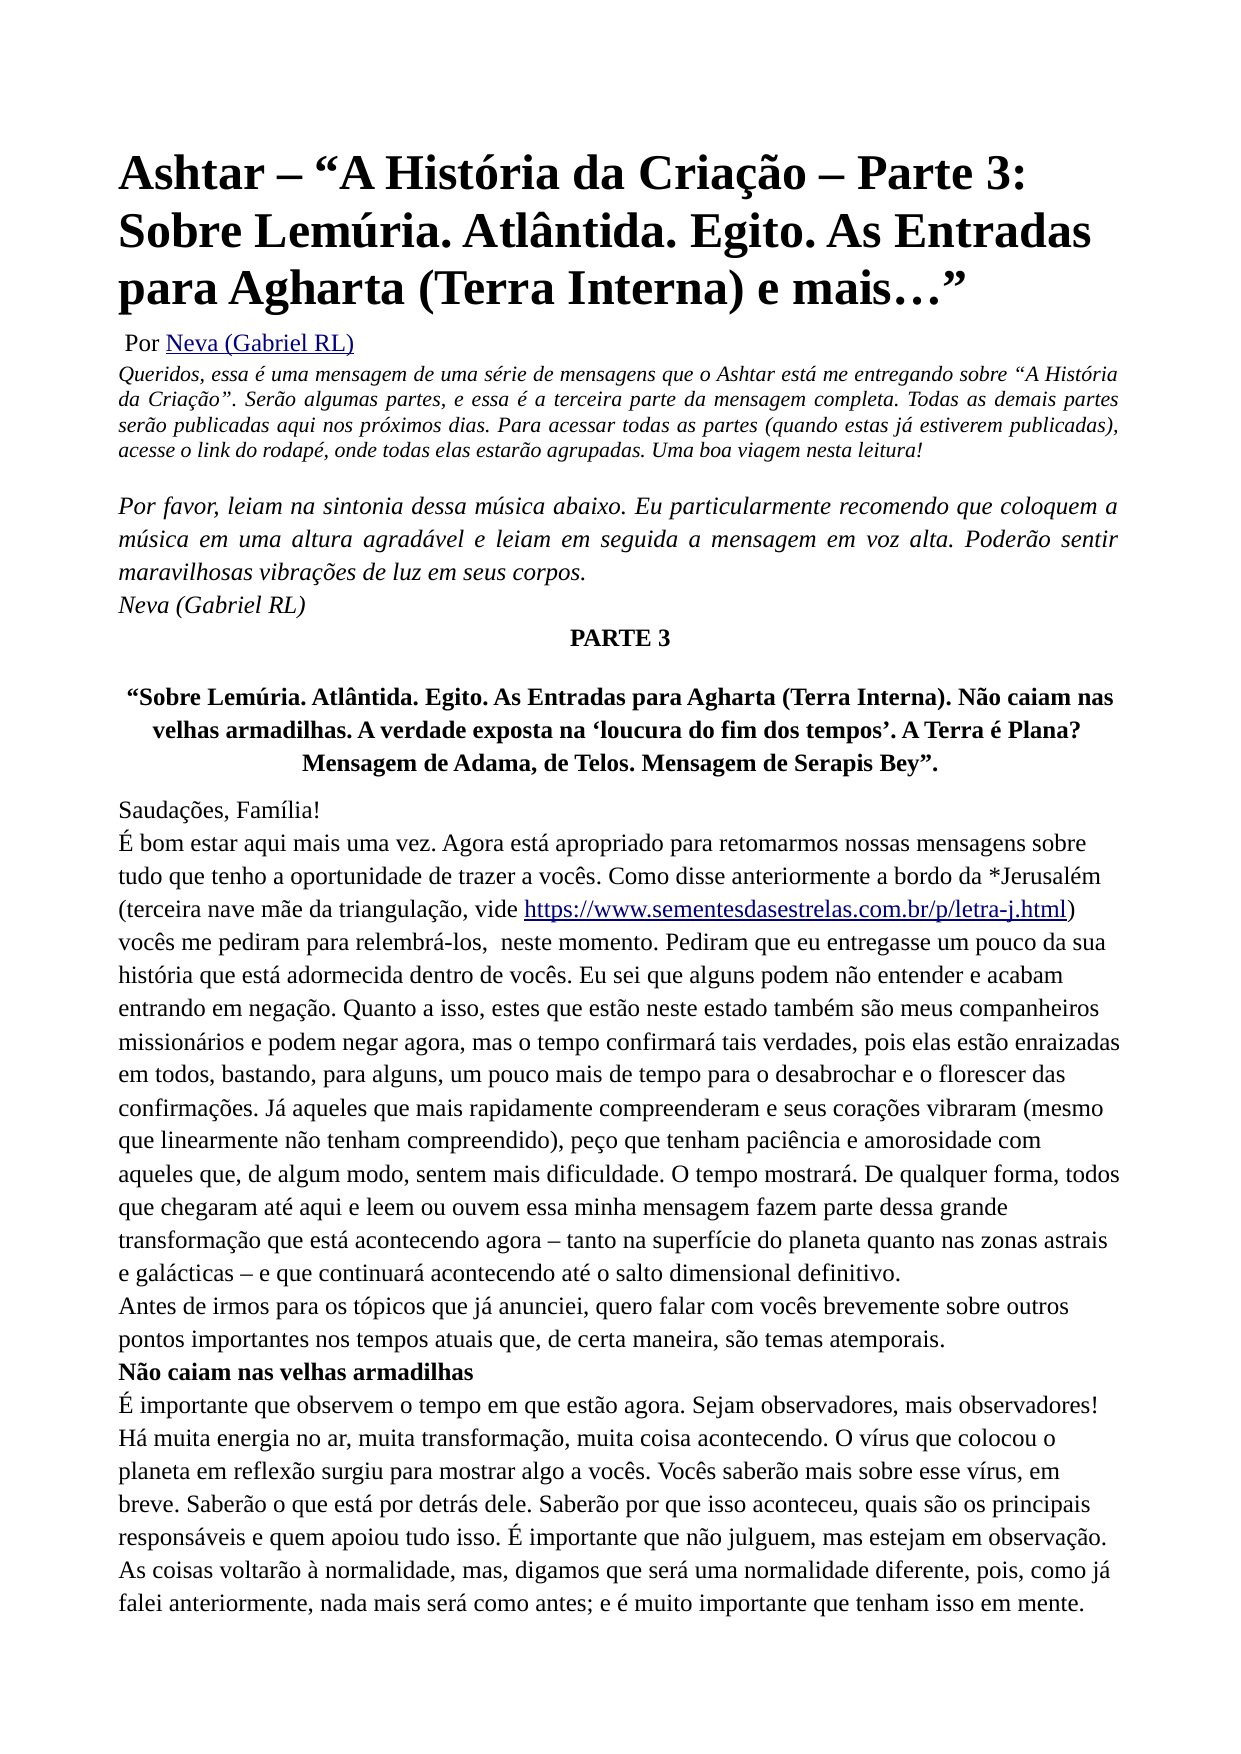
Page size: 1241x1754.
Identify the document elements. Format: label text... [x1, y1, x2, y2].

text Por favor, leiam na sintonia dessa música abaixo. Eu particularmente recomendo que coloquem a música em uma altura agradável e leiam em seguida a mensagem em voz alta. Poderão sentir maravilhosas vibrações de luz em seus corpos. [118, 491, 1122, 586]
text Neva (Gabriel RL) [118, 591, 1122, 619]
text É importante que observem o tempo em que estão agora. Sejam observadores, mais observadores! Há muita energia no ar, muita transformação, muita coisa acontecendo. O vírus que colocou o planeta em reflexão surgiu para mostrar algo a vocês. Vocês saberão mais sobre esse vírus, em breve. Saberão o que está por detrás dele. Saberão por que isso aconteceu, quais são os principais responsáveis e quem apoiou tudo isso. É importante que não julguem, mas estejam em observação. As coisas voltarão à normalidade, mas, digamos que será uma normalidade diferente, pois, como já falei anteriormente, nada mais será como antes; e é muito importante que tenham isso em mente. [118, 1390, 1122, 1617]
subtitle Ashtar – “A História da Criação – Parte 3: Sobre Lemúria. Atlântida. Egito. As Entradas para Agharta (Terra Interna) e mais…” [118, 143, 1122, 316]
text Queridos, essa é uma mensagem de uma série de mensagens que o Ashtar está me entregando sobre “A História da Criação”. Serão algumas partes, e essa é a terceira parte da mensagem completa. Todas as demais partes serão publicadas aqui nos próximos dias. Para acessar todas as partes (quando estas já estiverem publicadas), acesse o link do rodapé, onde todas elas estarão agrupadas. Uma boa viagem nesta leitura! [118, 361, 1122, 462]
text Saudações, Família! [118, 795, 1122, 824]
text “Sobre Lemúria. Atlântida. Egito. As Entradas para Agharta (Terra Interna). Não caiam nas velhas armadilhas. A verdade exposta na ‘loucura do fim dos tempos’. A Terra é Plana? Mensagem de Adama, de Telos. Mensagem de Serapis Bey”. [118, 682, 1122, 777]
text É bom estar aqui mais uma vez. Agora está apropriado para retomarmos nossas mensagens sobre tudo que tenho a oportunidade de trazer a vocês. Como disse anteriormente a bordo da *Jerusalém (terceira nave mãe da triangulação, vide https://www.sementesdasestrelas.com.br/p/letra-j.html) vocês me pediram para relembrá-los, neste momento. Pediram que eu entregasse um pouco da sua história que está adormecida dentro de vocês. Eu sei que alguns podem não entender e acabam entrando em negação. Quanto a isso, estes que estão neste estado também são meus companheiros missionários e podem negar agora, mas o tempo confirmará tais verdades, pois elas estão enraizadas em todos, bastando, para alguns, um pouco mais de tempo para o desabrochar e o florescer das confirmações. Já aqueles que mais rapidamente compreenderam e seus corações vibraram (mesmo que linearmente não tenham compreendido), peço que tenham paciência e amorosidade com aqueles que, de algum modo, sentem mais dificuldade. O tempo mostrará. De qualquer forma, todos que chegaram até aqui e leem ou ouvem essa minha mensagem fazem parte dessa grande transformação que está acontecendo agora – tanto na superfície do planeta quanto nas zonas astrais e galácticas – e que continuará acontecendo até o salto dimensional definitivo. [118, 828, 1122, 1286]
text PARTE 3 [118, 623, 1122, 652]
text Por Neva (Gabriel RL) [118, 328, 1122, 357]
text Não caiam nas velhas armadilhas [118, 1357, 1122, 1386]
text Antes de irmos para os tópicos que já anunciei, quero falar com vocês brevemente sobre outros pontos importantes nos tempos atuais que, de certa maneira, são temas atemporais. [118, 1291, 1122, 1352]
